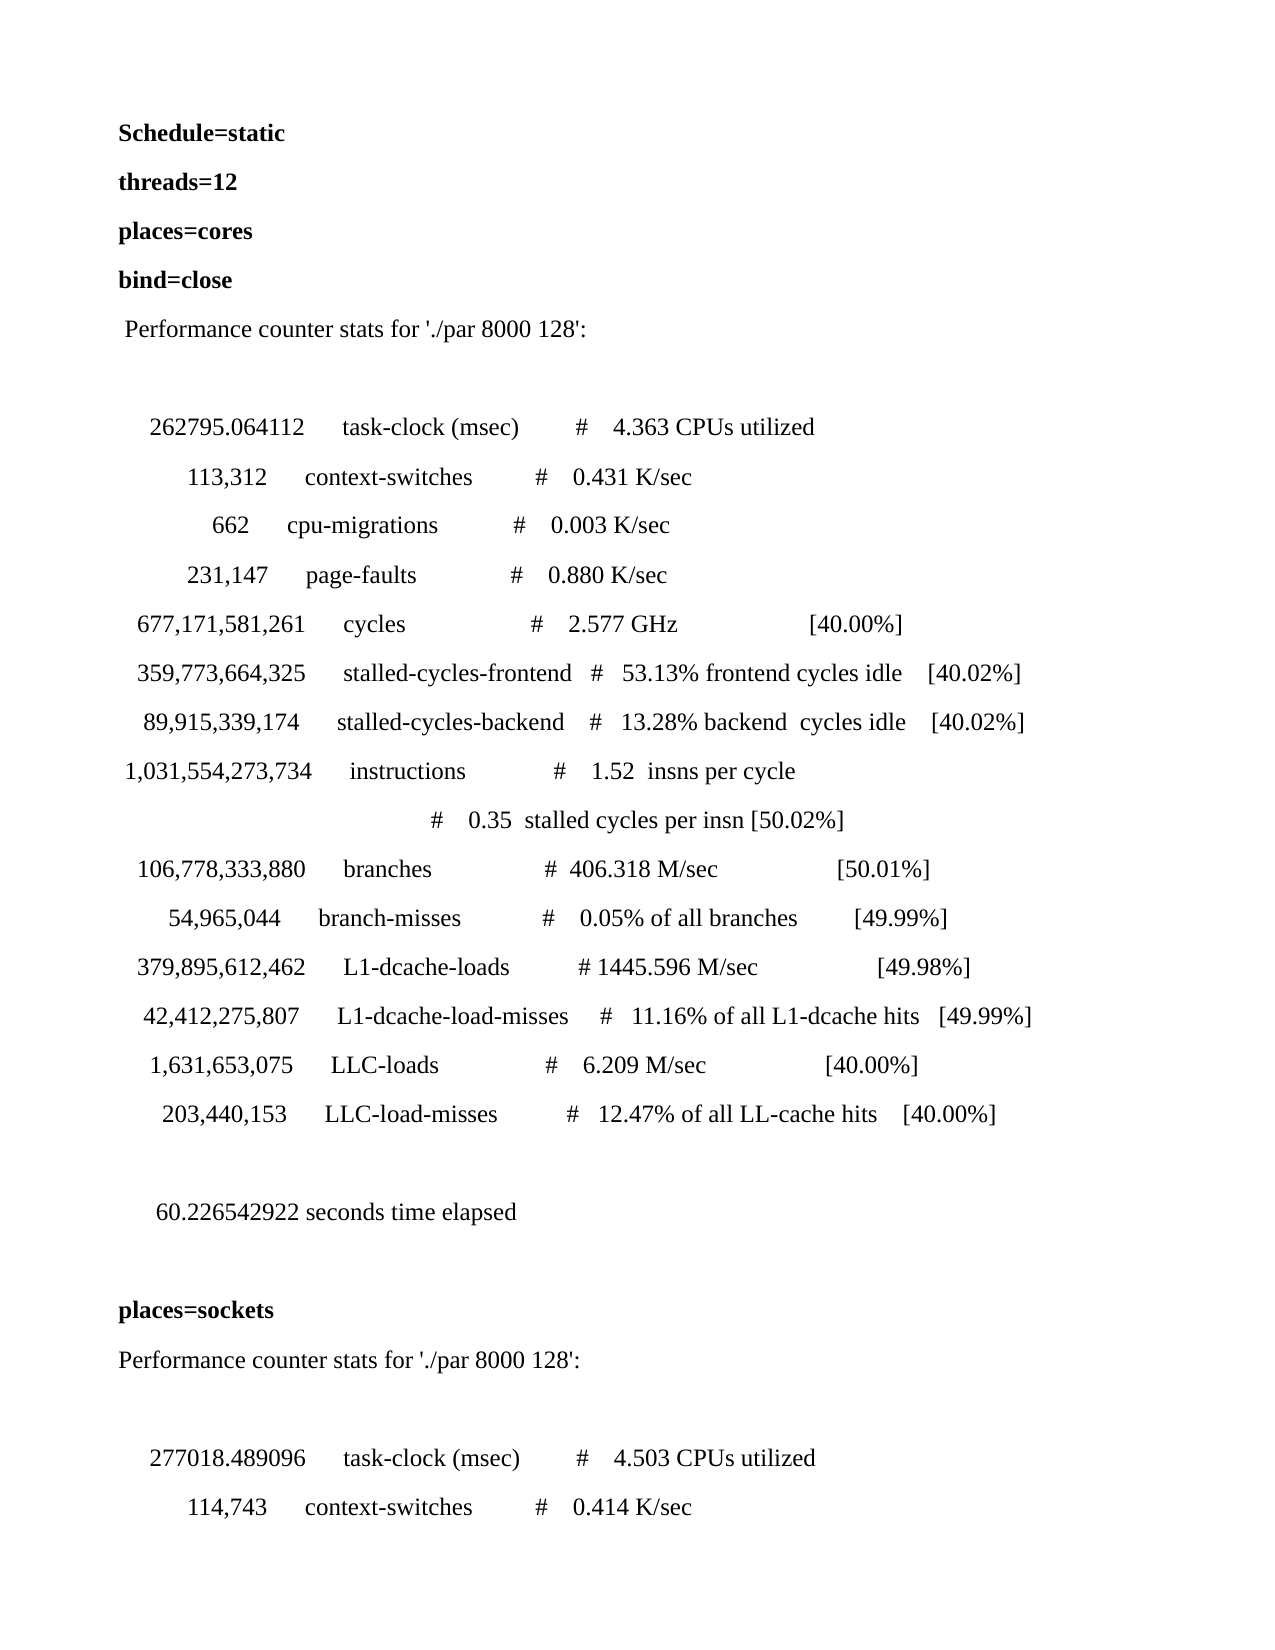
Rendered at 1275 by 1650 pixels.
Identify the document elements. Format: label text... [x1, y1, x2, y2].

text 379,895,612,462 L1-dcache-loads # 1445.596 M/sec [49.98%] [118, 952, 1157, 981]
text 113,312 context-switches # 0.431 K/sec [118, 462, 1157, 490]
text 231,147 page-faults # 0.880 K/sec [118, 560, 1157, 588]
text Performance counter stats for './par 8000 128': [118, 314, 1157, 343]
text 106,778,333,880 branches # 406.318 M/sec [50.01%] [118, 854, 1157, 883]
text places=cores [118, 216, 1157, 245]
text 1,631,653,075 LLC-loads # 6.209 M/sec [40.00%] [118, 1050, 1157, 1079]
text 359,773,664,325 stalled-cycles-frontend # 53.13% frontend cycles idle [40.02%] [118, 658, 1157, 687]
text 662 cpu-migrations # 0.003 K/sec [118, 511, 1157, 539]
text 54,965,044 branch-misses # 0.05% of all branches [49.99%] [118, 903, 1157, 932]
text 60.226542922 seconds time elapsed [118, 1197, 1157, 1226]
text 1,031,554,273,734 instructions # 1.52 insns per cycle [118, 756, 1157, 785]
text 114,743 context-switches # 0.414 K/sec [118, 1492, 1157, 1521]
text bind=close [118, 265, 1157, 294]
text places=sockets [118, 1296, 1157, 1324]
text 42,412,275,807 L1-dcache-load-misses # 11.16% of all L1-dcache hits [49.99%] [118, 1001, 1157, 1030]
text 89,915,339,174 stalled-cycles-backend # 13.28% backend cycles idle [40.02%] [118, 707, 1157, 736]
text 677,171,581,261 cycles # 2.577 GHz [40.00%] [118, 609, 1157, 637]
text threads=12 [118, 167, 1157, 196]
text 203,440,153 LLC-load-misses # 12.47% of all LL-cache hits [40.00%] [118, 1099, 1157, 1128]
text Schedule=static [118, 118, 1157, 147]
text 262795.064112 task-clock (msec) # 4.363 CPUs utilized [118, 412, 1157, 441]
text 277018.489096 task-clock (msec) # 4.503 CPUs utilized [118, 1443, 1157, 1472]
text # 0.35 stalled cycles per insn [50.02%] [118, 805, 1157, 834]
text Performance counter stats for './par 8000 128': [118, 1345, 1157, 1373]
